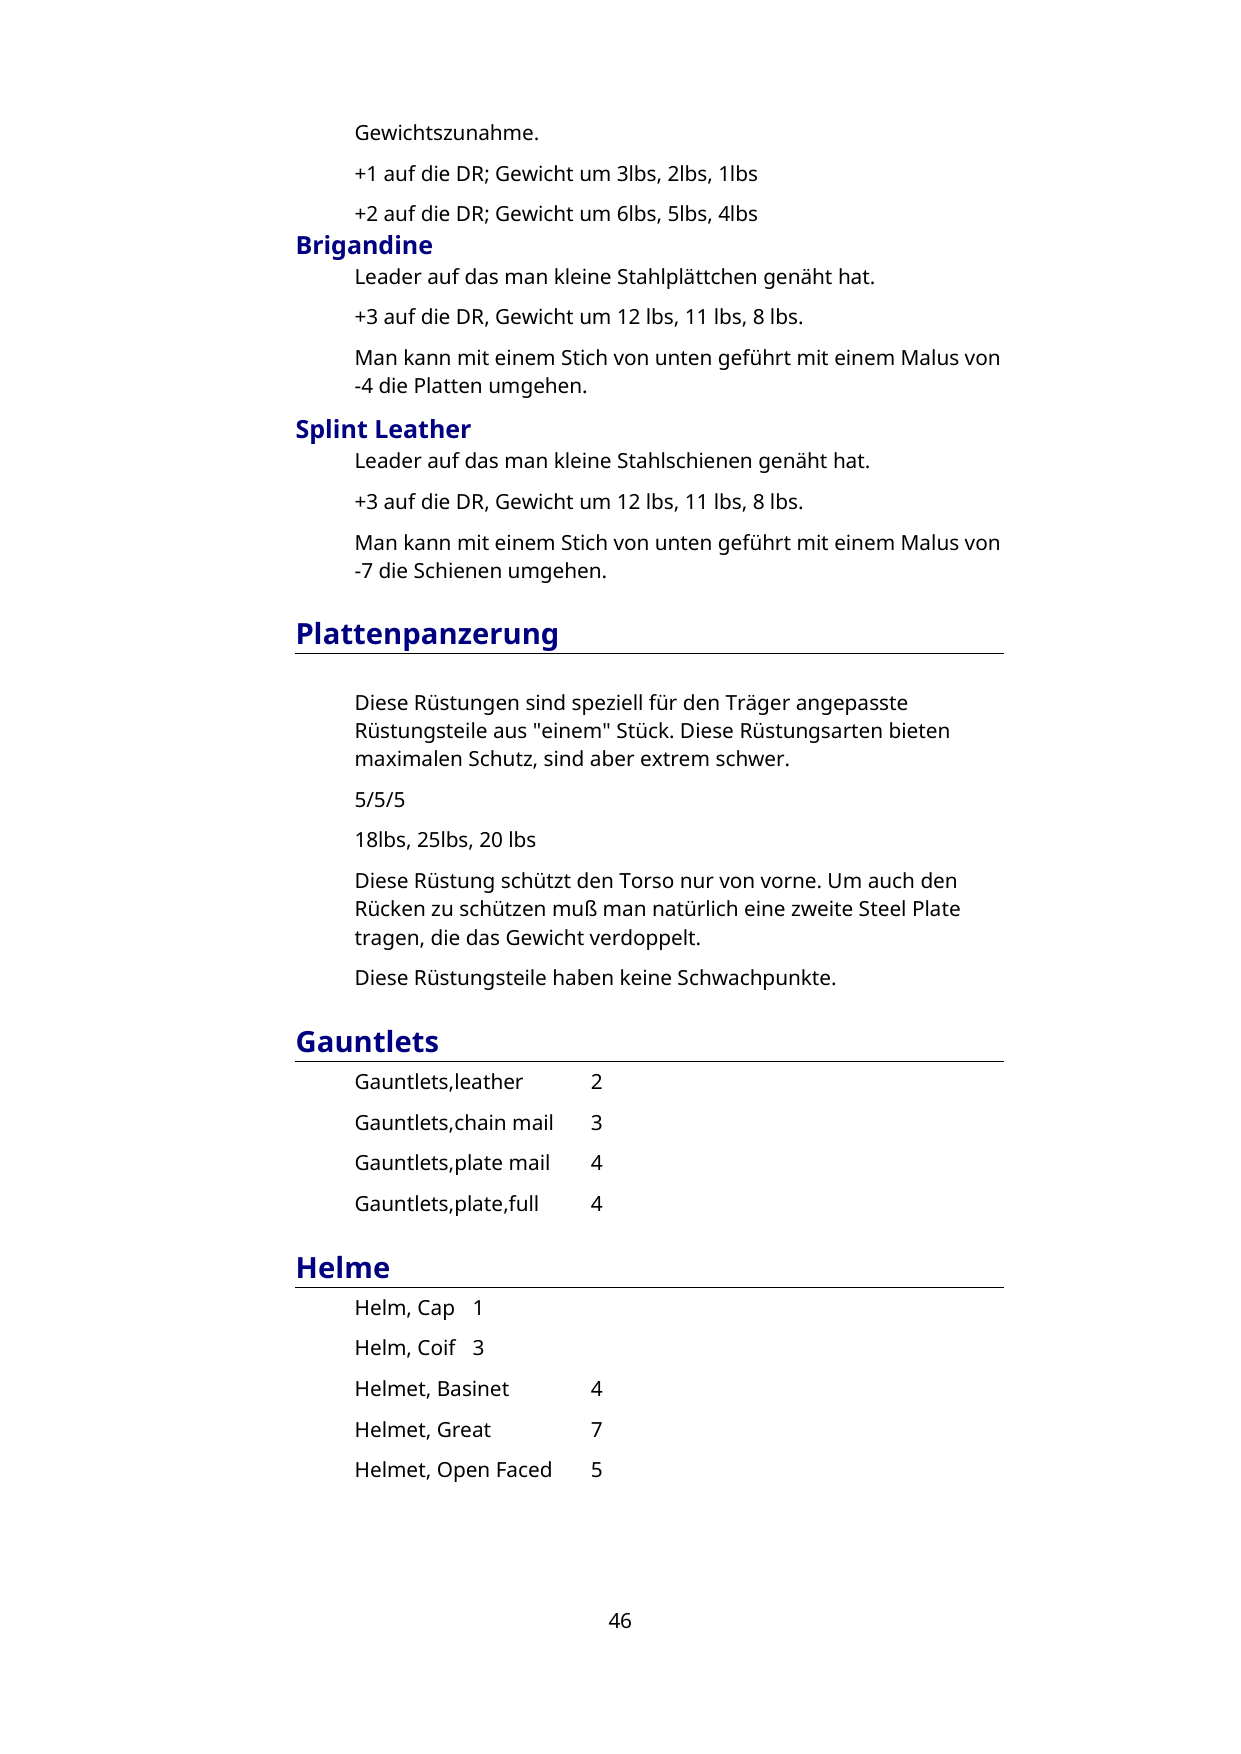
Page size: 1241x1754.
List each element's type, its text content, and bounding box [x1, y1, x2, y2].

subtitle Gauntlets [295, 1021, 1004, 1061]
text Diese Rüstungen sind speziell für den Träger angepasste Rüstungsteile aus "einem" Stück. Diese Rüstungsarten bieten maximalen Schutz, sind aber extrem schwer. [354, 688, 1004, 772]
text Gauntlets,chain mail 3 [354, 1108, 1004, 1136]
text +3 auf die DR, Gewicht um 12 lbs, 11 lbs, 8 lbs. [354, 487, 1004, 515]
text Gauntlets,plate mail 4 [354, 1148, 1004, 1177]
text Helmet, Basinet 4 [354, 1374, 1004, 1402]
text Gewichtszunahme. [354, 118, 1004, 146]
text Helm, Cap 1 [354, 1293, 1004, 1321]
subtitle Helme [295, 1247, 1004, 1287]
text Leader auf das man kleine Stahlplättchen genäht hat. [354, 262, 1004, 290]
text Gauntlets,plate,full 4 [354, 1189, 1004, 1217]
text +2 auf die DR; Gewicht um 6lbs, 5lbs, 4lbs [354, 199, 1004, 228]
text Diese Rüstungsteile haben keine Schwachpunkte. [354, 963, 1004, 992]
text Helmet, Great 7 [354, 1415, 1004, 1443]
subtitle Splint Leather [295, 412, 1004, 446]
text Helmet, Open Faced 5 [354, 1456, 1004, 1484]
text 18lbs, 25lbs, 20 lbs [354, 826, 1004, 854]
text Helm, Coif 3 [354, 1333, 1004, 1362]
text Man kann mit einem Stich von unten geführt mit einem Malus von -7 die Schienen umgehen. [354, 528, 1004, 584]
text Gauntlets,leather 2 [354, 1067, 1004, 1095]
text Man kann mit einem Stich von unten geführt mit einem Malus von -4 die Platten umgehen. [354, 343, 1004, 400]
text 5/5/5 [354, 785, 1004, 813]
text +1 auf die DR; Gewicht um 3lbs, 2lbs, 1lbs [354, 159, 1004, 187]
text +3 auf die DR, Gewicht um 12 lbs, 11 lbs, 8 lbs. [354, 302, 1004, 331]
subtitle Plattenpanzerung [295, 613, 1004, 653]
text Diese Rüstung schützt den Torso nur von vorne. Um auch den Rücken zu schützen muß man natürlich eine zweite Steel Plate tragen, die das Gewicht verdoppelt. [354, 866, 1004, 951]
text Leader auf das man kleine Stahlschienen genäht hat. [354, 446, 1004, 474]
subtitle Brigandine [295, 228, 1004, 262]
